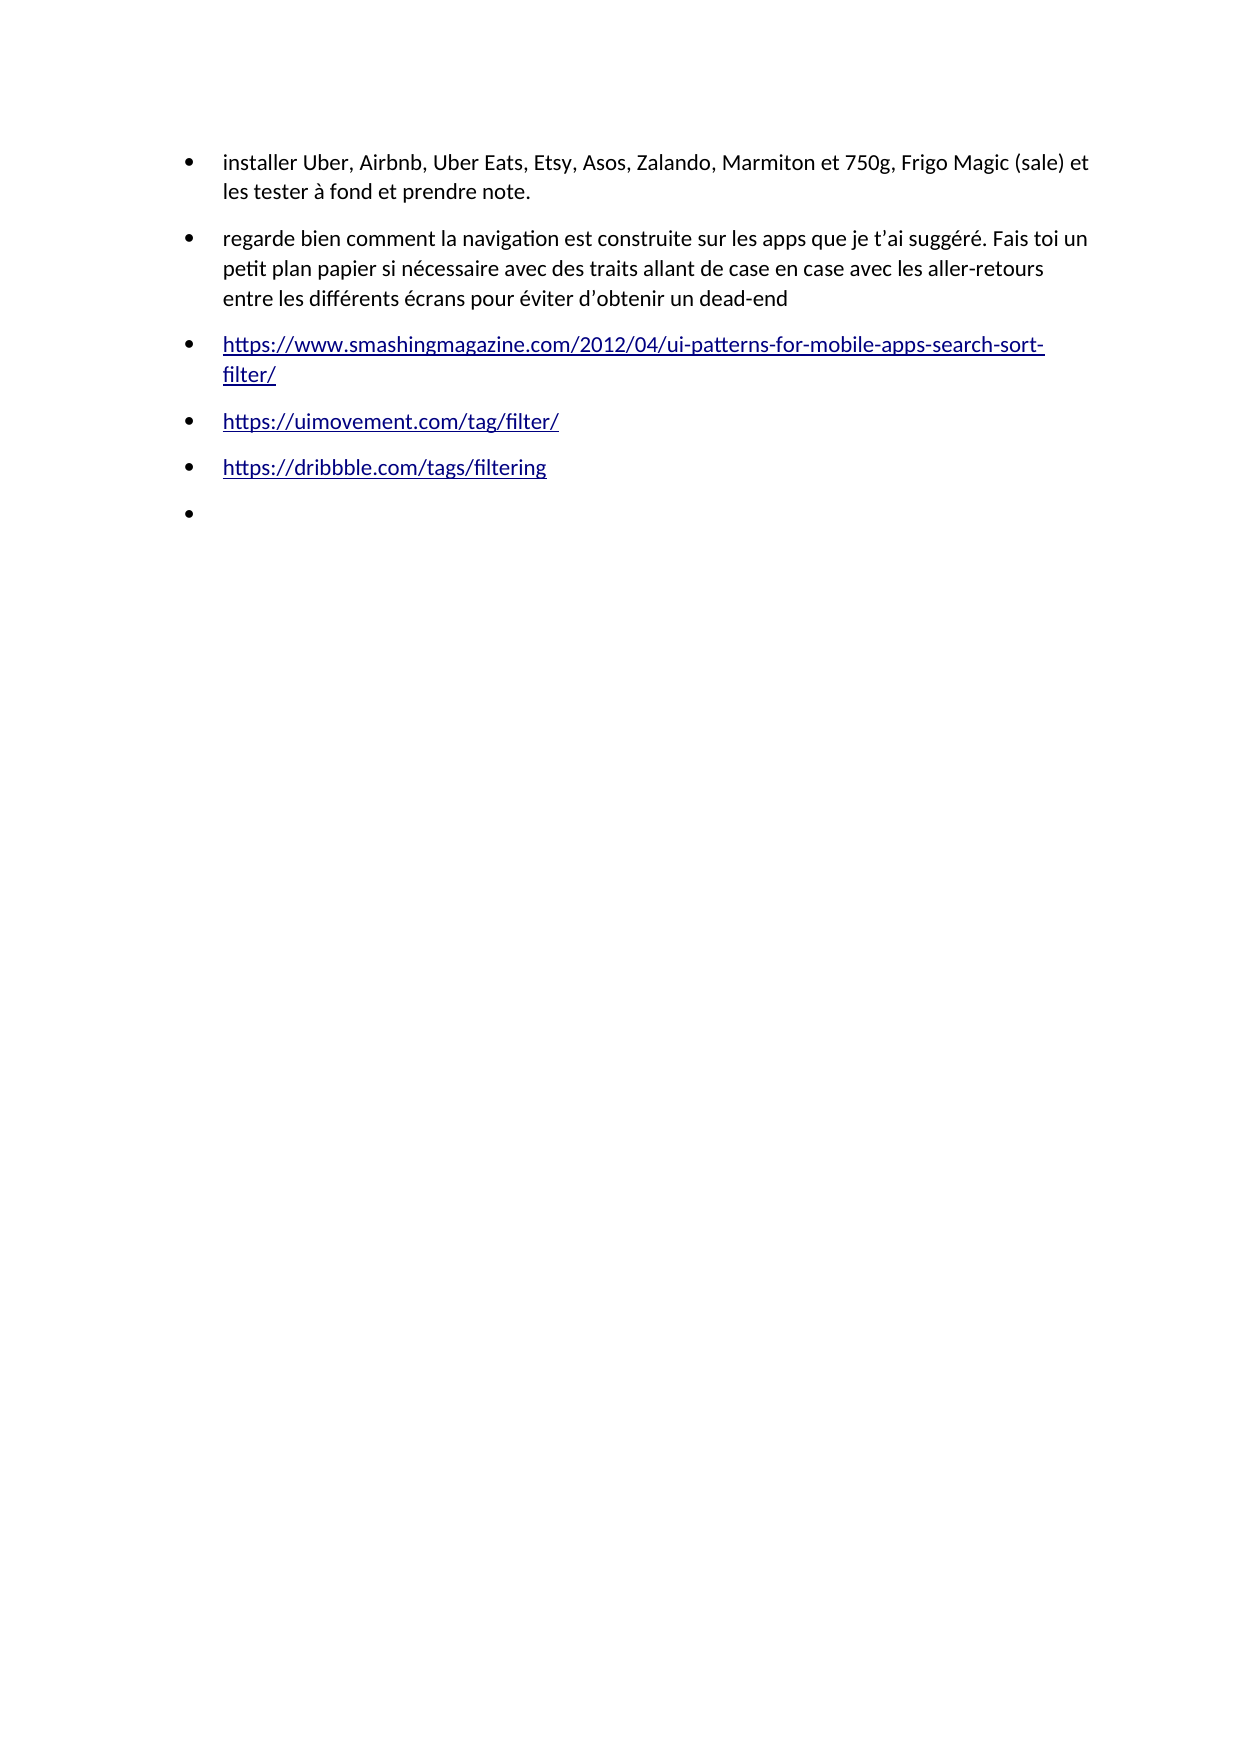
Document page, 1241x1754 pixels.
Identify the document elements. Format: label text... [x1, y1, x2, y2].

list https://uimovement.com/tag/filter/ [185, 407, 1093, 435]
list regarde bien comment la navigation est construite sur les apps que je t’ai suggéré. Fais toi un petit plan papier si nécessaire avec des traits allant de case en case avec les aller-retours entre les différents écrans pour éviter d’obtenir un dead-end [185, 224, 1093, 312]
list https://dribbble.com/tags/filtering [185, 453, 1093, 481]
list installer Uber, Airbnb, Uber Eats, Etsy, Asos, Zalando, Marmiton et 750g, Frigo Magic (sale) et les tester à fond et prendre note. [185, 148, 1093, 206]
list https://www.smashingmagazine.com/2012/04/ui-patterns-for-mobile-apps-search-sort-filter/ [185, 330, 1093, 388]
